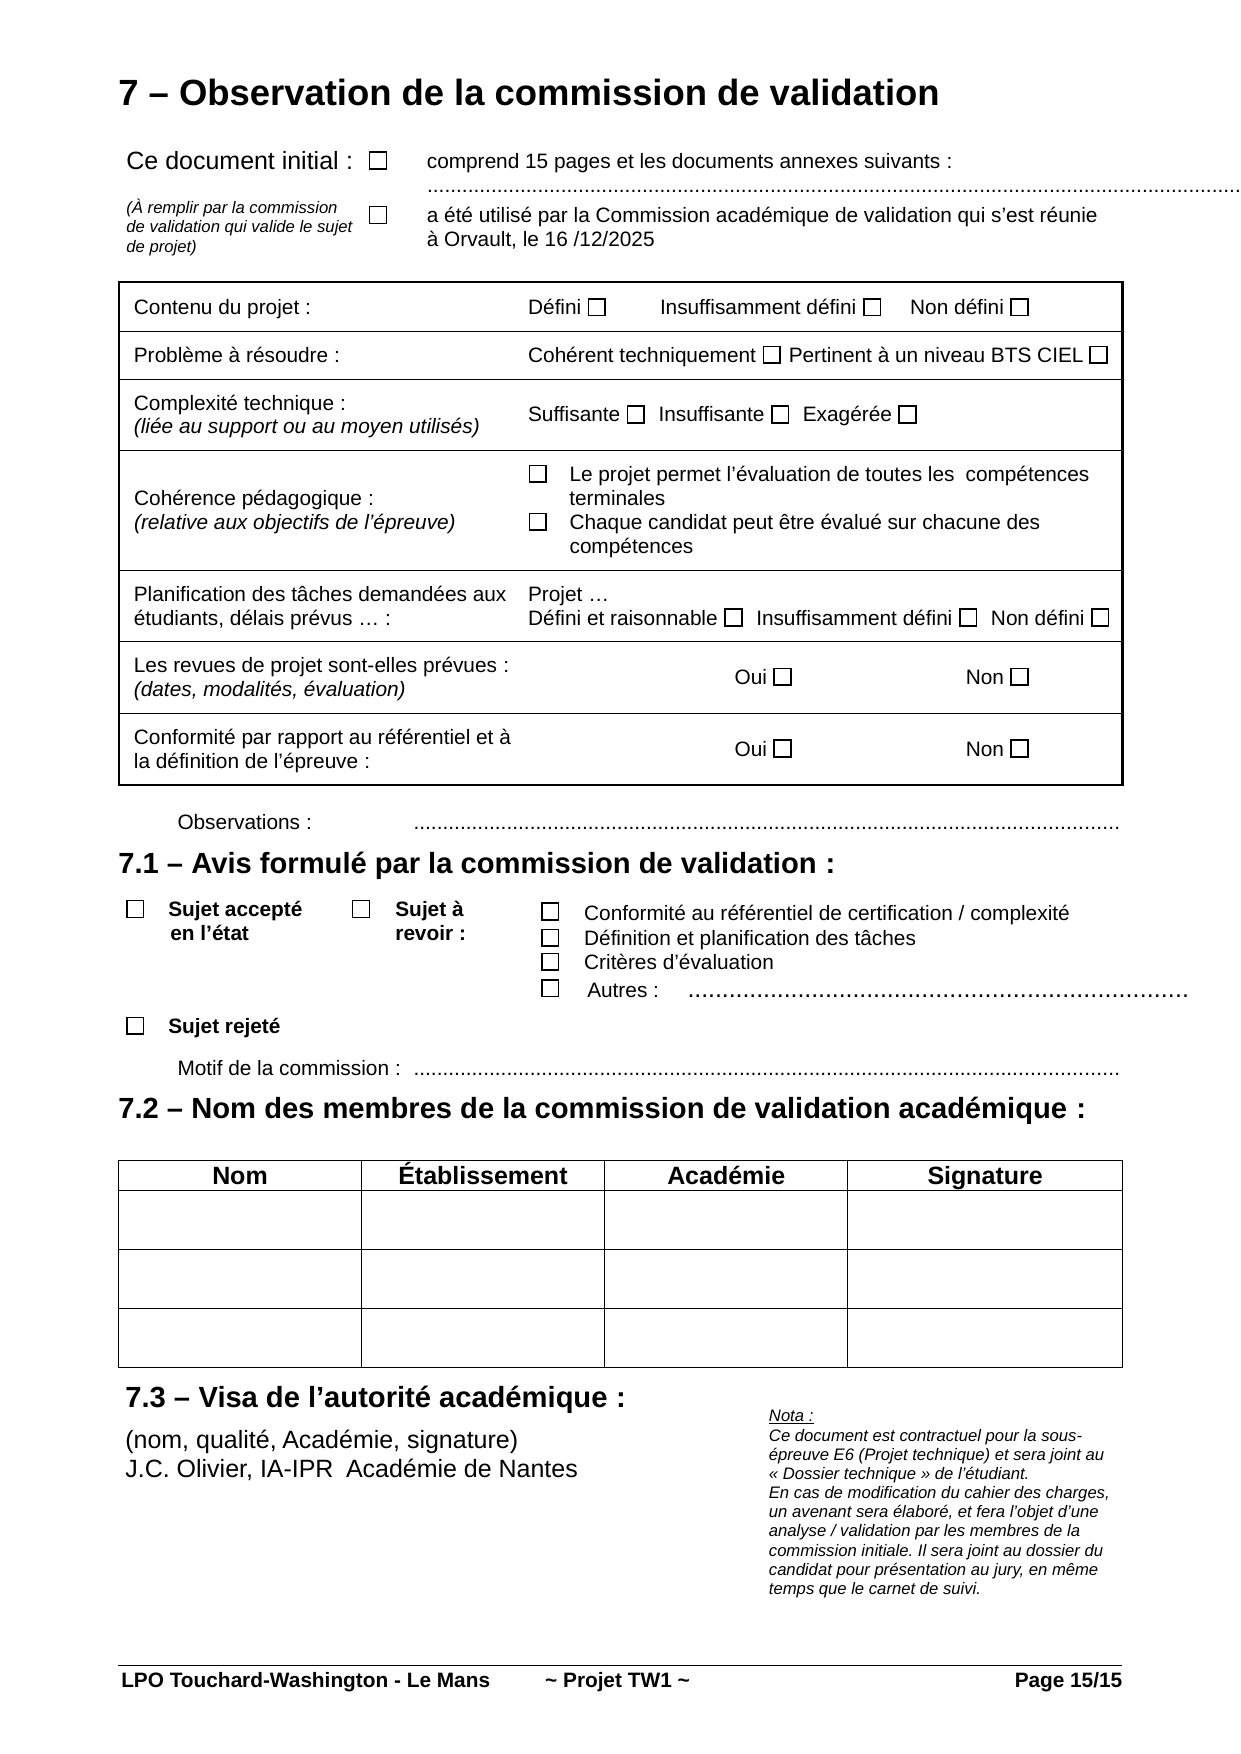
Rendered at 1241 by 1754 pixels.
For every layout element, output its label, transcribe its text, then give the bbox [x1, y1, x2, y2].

table_header Nota : [761, 1368, 1121, 1425]
table_header Visa de l’autorité académique : [118, 1368, 761, 1425]
table_cell (nom, qualité, Académie, signature) J.C. Olivier, IA-IPR Académie de Nantes [118, 1425, 761, 1598]
table_cell [362, 1309, 604, 1367]
table_cell Conformité par rapport au référentiel et à la définition de l’épreuve : [120, 714, 521, 784]
table_header Nom [119, 1161, 361, 1190]
table_cell Planification des tâches demandées aux étudiants, délais prévus … : [120, 571, 521, 641]
table_cell [362, 1191, 604, 1249]
table_cell Problème à résoudre : [120, 332, 521, 378]
table_header Signature [848, 1161, 1122, 1190]
table_cell [119, 1309, 361, 1367]
subtitle Nom des membres de la commission de validation académique : [118, 1091, 1122, 1124]
table_cell Ce document est contractuel pour la sous-épreuve E6 (Projet technique) et sera joint au « Dossier technique » de l’étudiant. En cas de modification du cahier des charges, un avenant sera élaboré, et fera l’objet d’une analyse / validation par les membres de la commission initiale. Il sera joint au dossier du candidat pour présentation au jury, en même temps que le carnet de suivi. [761, 1425, 1121, 1598]
table_header Sujet accepté en l’état [118, 891, 345, 1008]
table_cell [605, 1191, 847, 1249]
subtitle Avis formulé par la commission de validation : [118, 846, 1122, 879]
table_cell (À remplir par la commission de validation qui valide le sujet de projet) [119, 196, 361, 257]
table_cell Complexité technique : (liée au support ou au moyen utilisés) [120, 380, 521, 450]
table_cell [605, 1250, 847, 1308]
table_cell Le projet permet l’évaluation de toutes les compétences terminales Chaque candidat peut être évalué sur chacune des compétences [521, 451, 1121, 569]
table_header Académie [605, 1161, 847, 1190]
table_cell [345, 1008, 534, 1043]
text Observations : [177, 810, 1033, 834]
table_cell [535, 1008, 1122, 1043]
table_cell Oui Non [521, 642, 1121, 713]
table_header Ce document initial : [119, 125, 361, 196]
table_cell [605, 1309, 847, 1367]
table_cell [119, 1191, 361, 1249]
table_cell Projet … Défini et raisonnable Insuffisamment défini Non défini [521, 571, 1121, 641]
table_cell Les revues de projet sont-elles prévues : (dates, modalités, évaluation) [120, 642, 521, 713]
table_header Défini Insuffisamment défini Non défini [521, 283, 1121, 331]
table_cell [362, 1250, 604, 1308]
table_header comprend 15 pages et les documents annexes suivants : [361, 125, 1122, 196]
table_cell a été utilisé par la Commission académique de validation qui s’est réunie à Orvault, le 16 /12/2025 [361, 196, 1122, 257]
table_cell Suffisante Insuffisante Exagérée [521, 380, 1121, 450]
table_cell Cohérent techniquement Pertinent à un niveau BTS CIEL [521, 332, 1121, 378]
table_cell Sujet rejeté [118, 1008, 345, 1043]
table_cell Oui Non [521, 714, 1121, 784]
table_cell [848, 1191, 1122, 1249]
table_cell [848, 1250, 1122, 1308]
table_cell [119, 1250, 361, 1308]
table_cell Cohérence pédagogique : (relative aux objectifs de l’épreuve) [120, 451, 521, 569]
table_header Contenu du projet : [120, 283, 521, 331]
subtitle Observation de la commission de validation [118, 71, 1122, 113]
text Motif de la commission : [177, 1055, 1122, 1079]
table_cell [848, 1309, 1122, 1367]
table_header Conformité au référentiel de certification / complexité Définition et planification des tâches Critères d’évaluation Autres : [535, 891, 1122, 1008]
table_header Établissement [362, 1161, 604, 1190]
table_header Sujet à revoir : [345, 891, 534, 1008]
